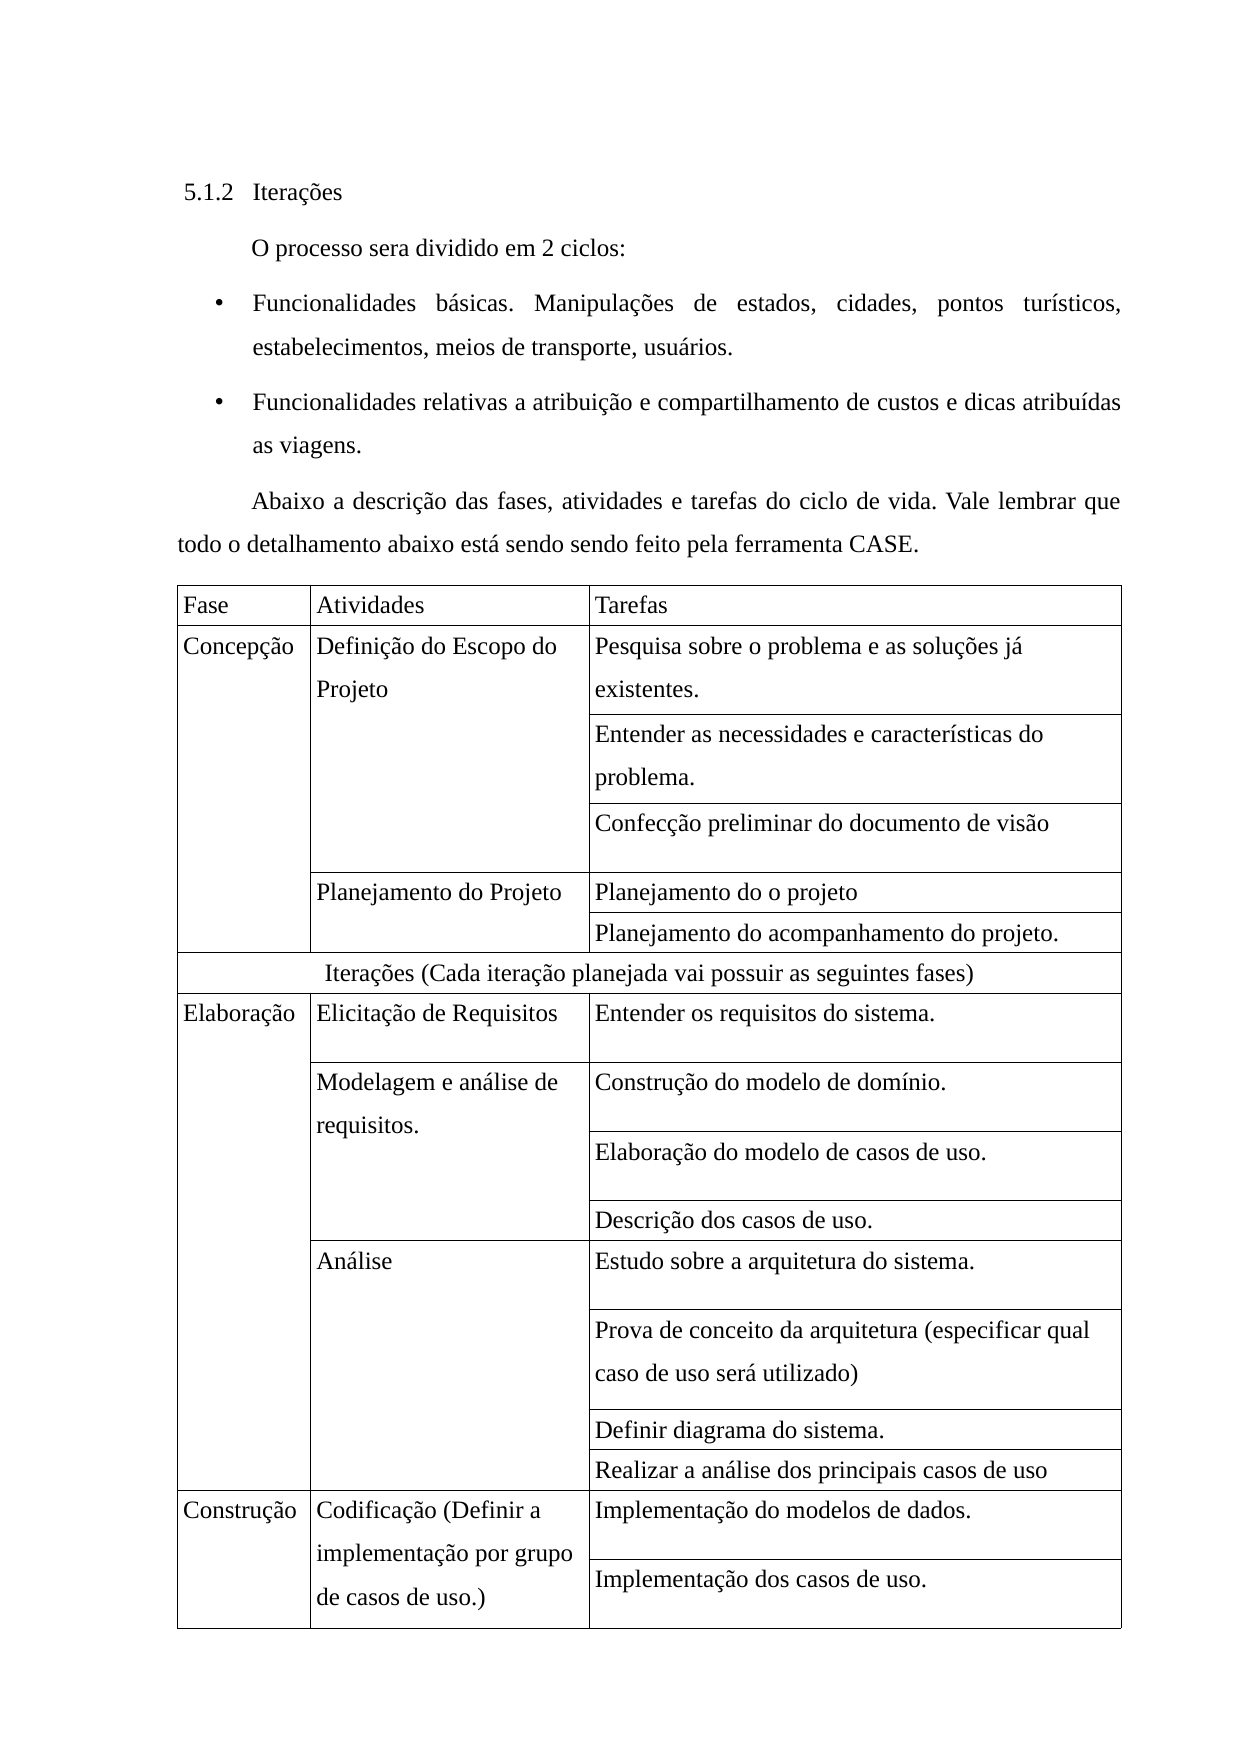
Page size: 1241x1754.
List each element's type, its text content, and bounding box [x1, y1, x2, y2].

table_cell Prova de conceito da arquitetura (especificar qual caso de uso será utilizado) [590, 1310, 1121, 1409]
table_header Atividades [311, 586, 589, 625]
table_cell Definir diagrama do sistema. [590, 1410, 1121, 1449]
table_cell Implementação do modelos de dados. [590, 1491, 1121, 1558]
text O processo sera dividido em 2 ciclos: [177, 233, 1122, 262]
text Abaixo a descrição das fases, atividades e tarefas do ciclo de vida. Vale lembrar que todo o detalhamento abaixo está sendo sendo feito pela ferramenta CASE. [177, 486, 1122, 558]
table_cell Concepção [178, 626, 310, 952]
table_cell Planejamento do acompanhamento do projeto. [590, 913, 1121, 952]
table_cell Análise [311, 1241, 589, 1489]
list Funcionalidades básicas. Manipulações de estados, cidades, pontos turísticos, estabelecimentos, meios de transporte, usuários. [215, 288, 1122, 360]
table_cell Implementação dos casos de uso. [590, 1560, 1121, 1628]
table_cell Planejamento do o projeto [590, 873, 1121, 912]
table_cell Descrição dos casos de uso. [590, 1201, 1121, 1240]
table_cell Entender as necessidades e características do problema. [590, 715, 1121, 803]
table_cell Construção [178, 1491, 310, 1628]
subtitle Iterações [177, 177, 1122, 206]
table_cell Construção do modelo de domínio. [590, 1063, 1121, 1131]
table_cell Codificação (Definir a implementação por grupo de casos de uso.) [311, 1491, 589, 1628]
table_cell Pesquisa sobre o problema e as soluções já existentes. [590, 626, 1121, 713]
list Funcionalidades relativas a atribuição e compartilhamento de custos e dicas atribuídas as viagens. [215, 387, 1122, 459]
table_cell Elaboração [178, 994, 310, 1489]
table_cell Modelagem e análise de requisitos. [311, 1063, 589, 1240]
table_cell Estudo sobre a arquitetura do sistema. [590, 1241, 1121, 1309]
table_cell Elaboração do modelo de casos de uso. [590, 1132, 1121, 1200]
table_cell Iterações (Cada iteração planejada vai possuir as seguintes fases) [178, 953, 1121, 993]
table_cell Confecção preliminar do documento de visão [590, 804, 1121, 872]
table_cell Definição do Escopo do Projeto [311, 626, 589, 872]
table_cell Entender os requisitos do sistema. [590, 994, 1121, 1062]
table_cell Elicitação de Requisitos [311, 994, 589, 1062]
table_header Fase [178, 586, 310, 625]
table_header Tarefas [590, 586, 1121, 625]
table_cell Realizar a análise dos principais casos de uso [590, 1450, 1121, 1489]
table_cell Planejamento do Projeto [311, 873, 589, 952]
